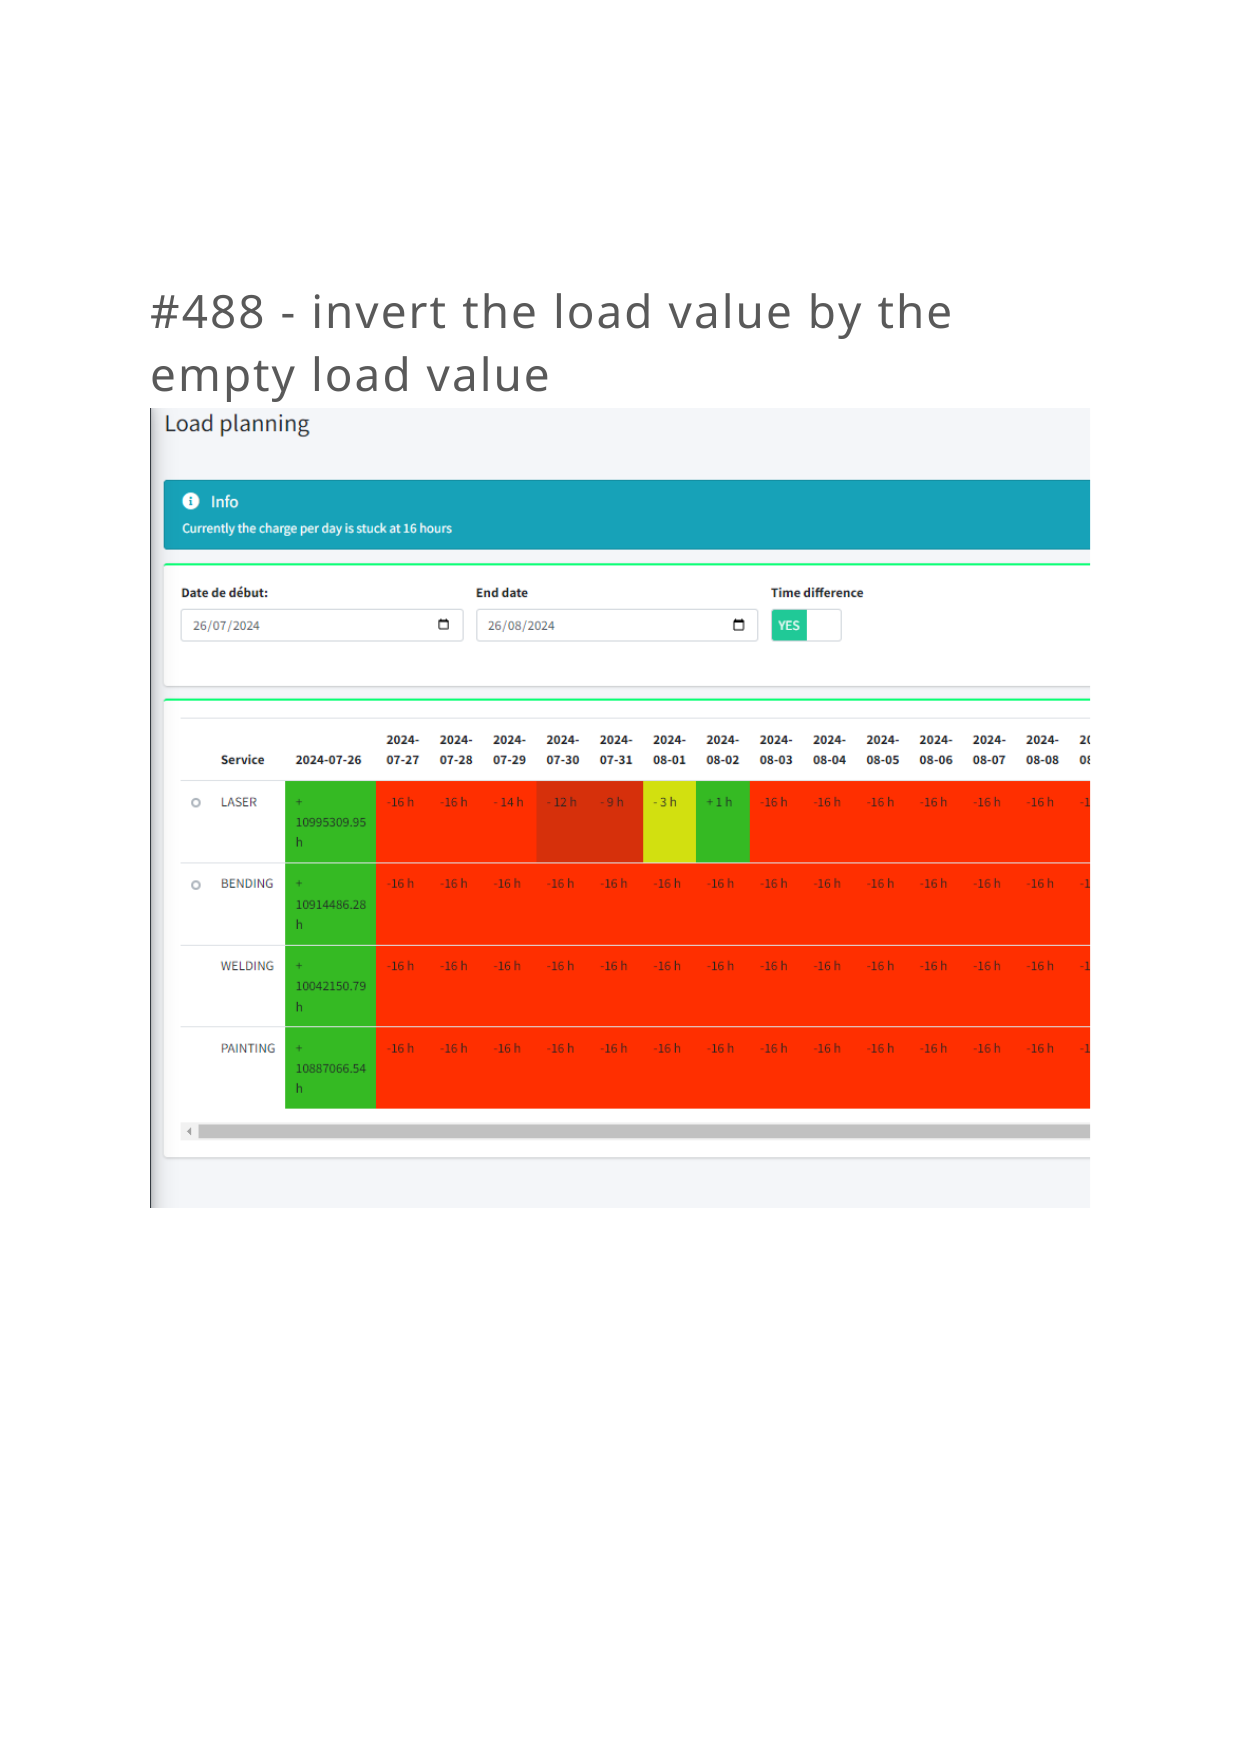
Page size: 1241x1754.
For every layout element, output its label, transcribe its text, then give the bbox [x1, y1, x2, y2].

subtitle #488 - invert the load value by the empty load value [150, 280, 1090, 405]
